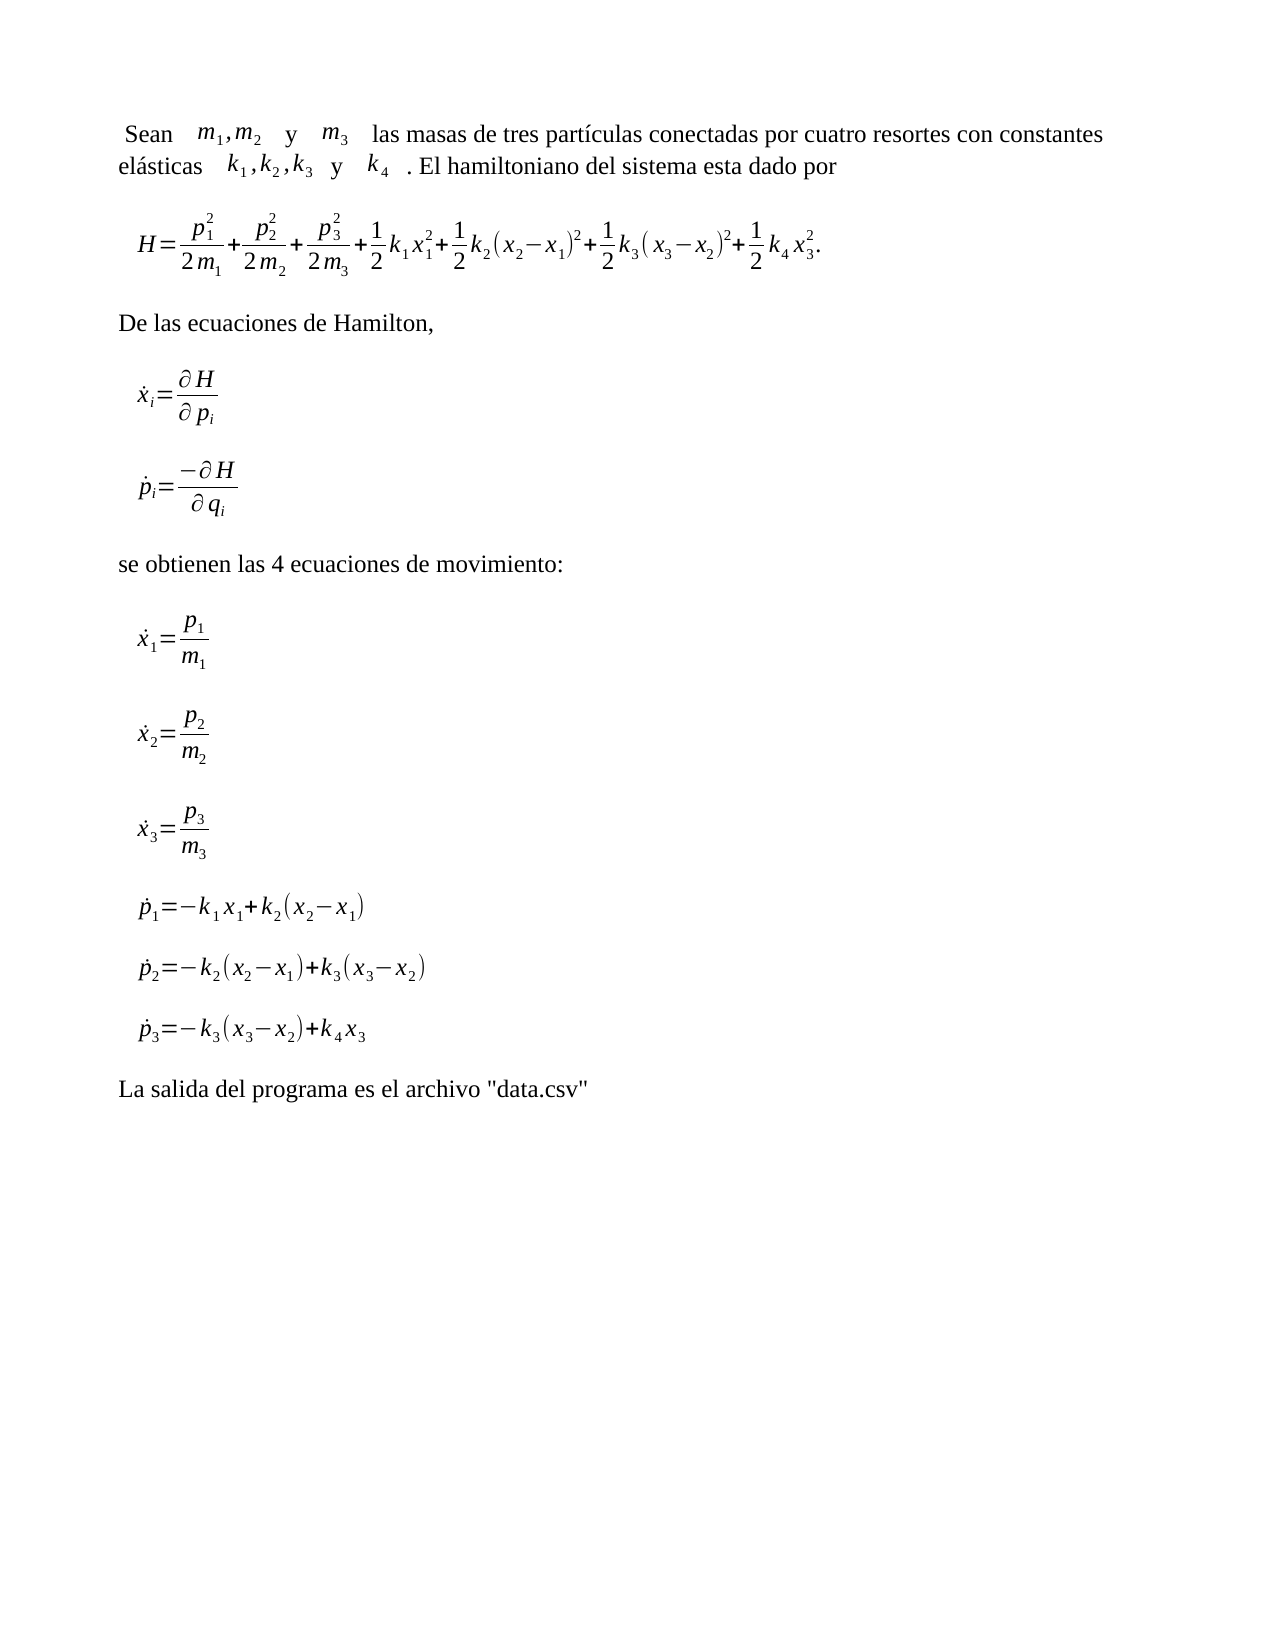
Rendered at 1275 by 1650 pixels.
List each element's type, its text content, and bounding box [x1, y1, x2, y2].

text De las ecuaciones de Hamilton, [118, 308, 1157, 337]
text se obtienen las 4 ecuaciones de movimiento: [118, 549, 1157, 577]
text La salida del programa es el archivo "data.csv" [118, 1074, 1157, 1102]
text Sean y las masas de tres partículas conectadas por cuatro resortes con constantes elásticas y . El hamiltoniano del sistema esta dado por [118, 118, 1157, 181]
